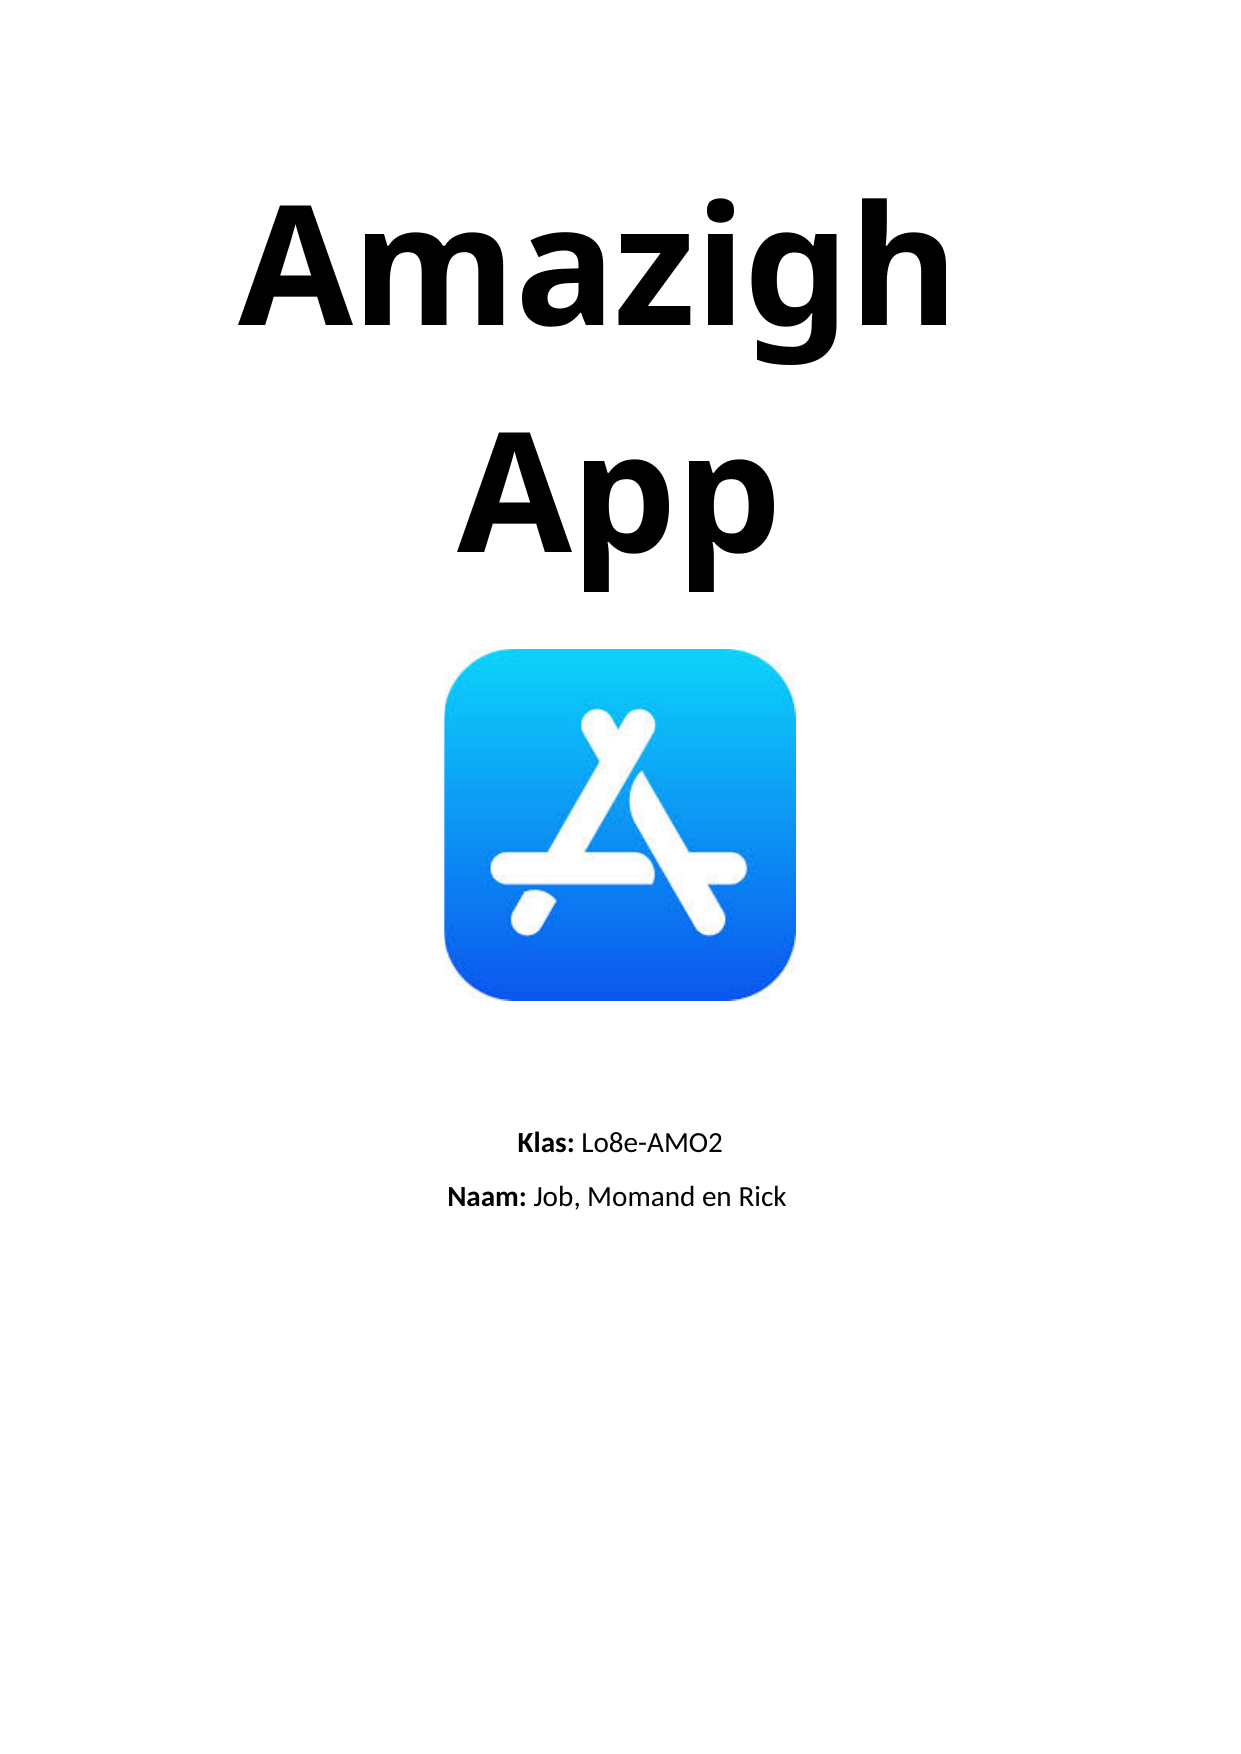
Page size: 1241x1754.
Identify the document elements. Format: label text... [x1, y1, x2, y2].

text Klas: Lo8e-AMO2 [148, 1124, 1093, 1160]
text Amazigh [148, 148, 1093, 374]
text Naam: Job, Momand en Rick [148, 1178, 1093, 1214]
text App [148, 374, 1093, 602]
